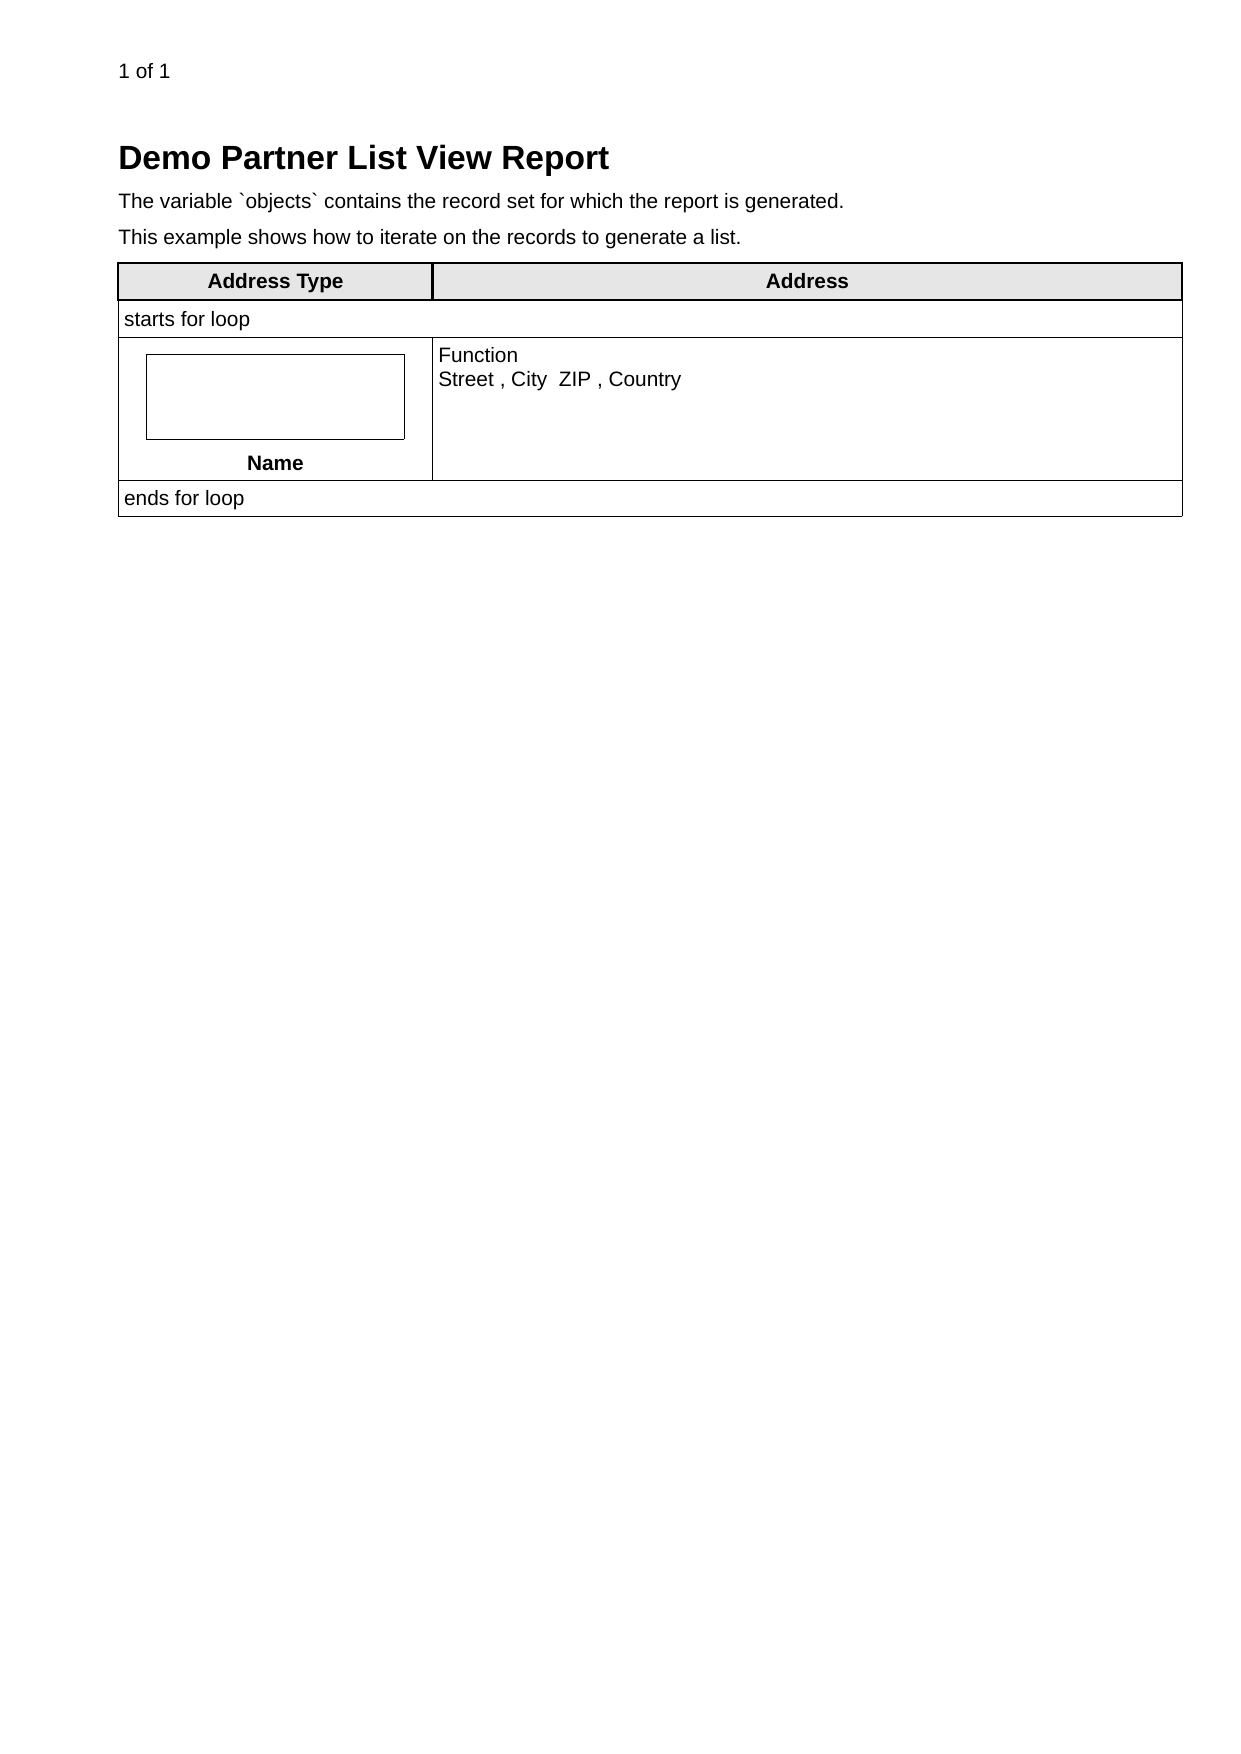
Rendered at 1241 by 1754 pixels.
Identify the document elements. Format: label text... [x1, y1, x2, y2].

table_header Address [434, 264, 1181, 299]
table_header Address Type [119, 264, 431, 299]
table_cell Function Street , City ZIP , Country [433, 338, 1182, 480]
text This example shows how to iterate on the records to generate a list. [118, 225, 1181, 249]
table_cell Name [119, 338, 432, 480]
text The variable `objects` contains the record set for which the report is generated. [118, 189, 1181, 213]
subtitle Demo Partner List View Report [118, 137, 1181, 176]
table_cell ends for loop [119, 481, 1182, 516]
table_cell starts for loop [119, 301, 1182, 337]
